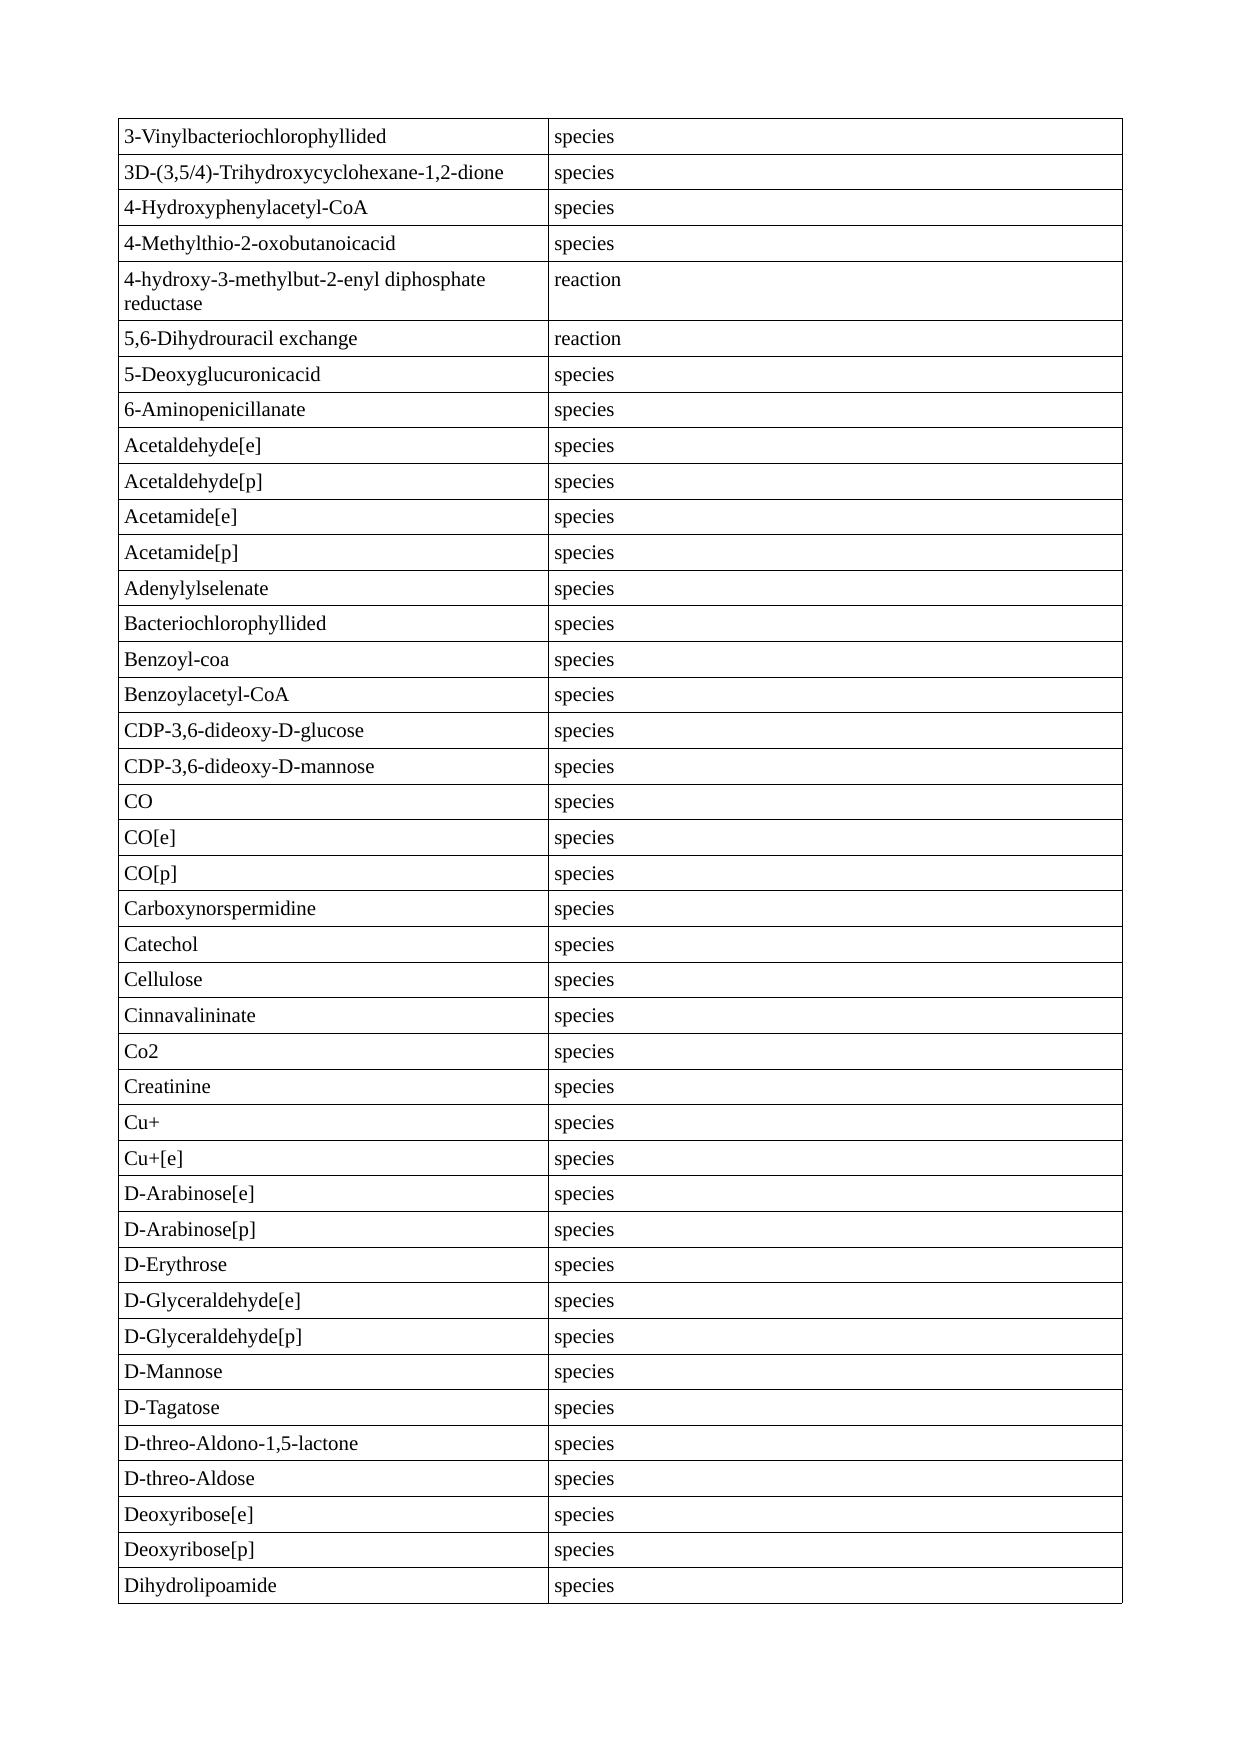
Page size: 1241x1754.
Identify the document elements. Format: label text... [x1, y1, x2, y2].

table_cell Acetamide[e] [119, 500, 548, 534]
table_cell reaction [549, 262, 1122, 320]
table_cell species [549, 1390, 1122, 1425]
table_cell species [549, 1070, 1122, 1104]
table_cell species [549, 357, 1122, 392]
table_cell species [549, 1355, 1122, 1389]
table_cell Acetamide[p] [119, 535, 548, 570]
table_cell species [549, 606, 1122, 641]
table_cell species [549, 226, 1122, 261]
table_cell CO [119, 785, 548, 819]
table_cell D-Arabinose[p] [119, 1212, 548, 1247]
table_cell 5-Deoxyglucuronicacid [119, 357, 548, 392]
table_cell species [549, 1568, 1122, 1603]
table_cell species [549, 500, 1122, 534]
table_cell Cellulose [119, 963, 548, 997]
table_cell species [549, 1105, 1122, 1140]
table_cell 3-Vinylbacteriochlorophyllided [119, 119, 548, 154]
table_cell species [549, 155, 1122, 189]
table_cell species [549, 642, 1122, 677]
table_cell D-Glyceraldehyde[p] [119, 1319, 548, 1353]
table_cell species [549, 678, 1122, 712]
table_cell species [549, 749, 1122, 783]
table_cell D-Glyceraldehyde[e] [119, 1283, 548, 1318]
table_cell D-Mannose [119, 1355, 548, 1389]
table_cell 6-Aminopenicillanate [119, 393, 548, 427]
table_cell CDP-3,6-dideoxy-D-glucose [119, 713, 548, 748]
table_cell species [549, 963, 1122, 997]
table_cell Bacteriochlorophyllided [119, 606, 548, 641]
table_cell species [549, 1212, 1122, 1247]
table_cell D-threo-Aldose [119, 1461, 548, 1496]
table_cell Acetaldehyde[e] [119, 428, 548, 463]
table_cell Benzoyl-coa [119, 642, 548, 677]
table_cell species [549, 1141, 1122, 1175]
table_cell species [549, 464, 1122, 498]
table_cell CO[e] [119, 820, 548, 855]
table_cell species [549, 393, 1122, 427]
table_cell species [549, 713, 1122, 748]
table_cell species [549, 856, 1122, 890]
table_cell species [549, 535, 1122, 570]
table_cell D-Arabinose[e] [119, 1176, 548, 1211]
table_cell 4-Methylthio-2-oxobutanoicacid [119, 226, 548, 261]
table_cell species [549, 1319, 1122, 1353]
table_cell species [549, 998, 1122, 1033]
table_cell species [549, 927, 1122, 962]
table_cell CO[p] [119, 856, 548, 890]
table_cell Dihydrolipoamide [119, 1568, 548, 1603]
table_cell D-threo-Aldono-1,5-lactone [119, 1426, 548, 1460]
table_cell species [549, 820, 1122, 855]
table_cell 4-hydroxy-3-methylbut-2-enyl diphosphate reductase [119, 262, 548, 320]
table_cell species [549, 1034, 1122, 1068]
table_cell 3D-(3,5/4)-Trihydroxycyclohexane-1,2-dione [119, 155, 548, 189]
table_cell Deoxyribose[p] [119, 1533, 548, 1567]
table_cell species [549, 1497, 1122, 1532]
table_cell species [549, 119, 1122, 154]
table_cell reaction [549, 321, 1122, 356]
table_cell D-Tagatose [119, 1390, 548, 1425]
table_cell species [549, 1533, 1122, 1567]
table_cell species [549, 891, 1122, 926]
table_cell Acetaldehyde[p] [119, 464, 548, 498]
table_cell Cu+[e] [119, 1141, 548, 1175]
table_cell Cu+ [119, 1105, 548, 1140]
table_cell species [549, 571, 1122, 605]
table_cell Catechol [119, 927, 548, 962]
table_cell species [549, 785, 1122, 819]
table_cell species [549, 1176, 1122, 1211]
table_cell species [549, 1426, 1122, 1460]
table_cell species [549, 1461, 1122, 1496]
table_cell D-Erythrose [119, 1248, 548, 1282]
table_cell Cinnavalininate [119, 998, 548, 1033]
table_cell 4-Hydroxyphenylacetyl-CoA [119, 190, 548, 225]
table_cell CDP-3,6-dideoxy-D-mannose [119, 749, 548, 783]
table_cell Co2 [119, 1034, 548, 1068]
table_cell Creatinine [119, 1070, 548, 1104]
table_cell species [549, 428, 1122, 463]
table_cell Carboxynorspermidine [119, 891, 548, 926]
table_cell species [549, 1283, 1122, 1318]
table_cell species [549, 1248, 1122, 1282]
table_cell Benzoylacetyl-CoA [119, 678, 548, 712]
table_cell Adenylylselenate [119, 571, 548, 605]
table_cell 5,6-Dihydrouracil exchange [119, 321, 548, 356]
table_cell Deoxyribose[e] [119, 1497, 548, 1532]
table_cell species [549, 190, 1122, 225]
